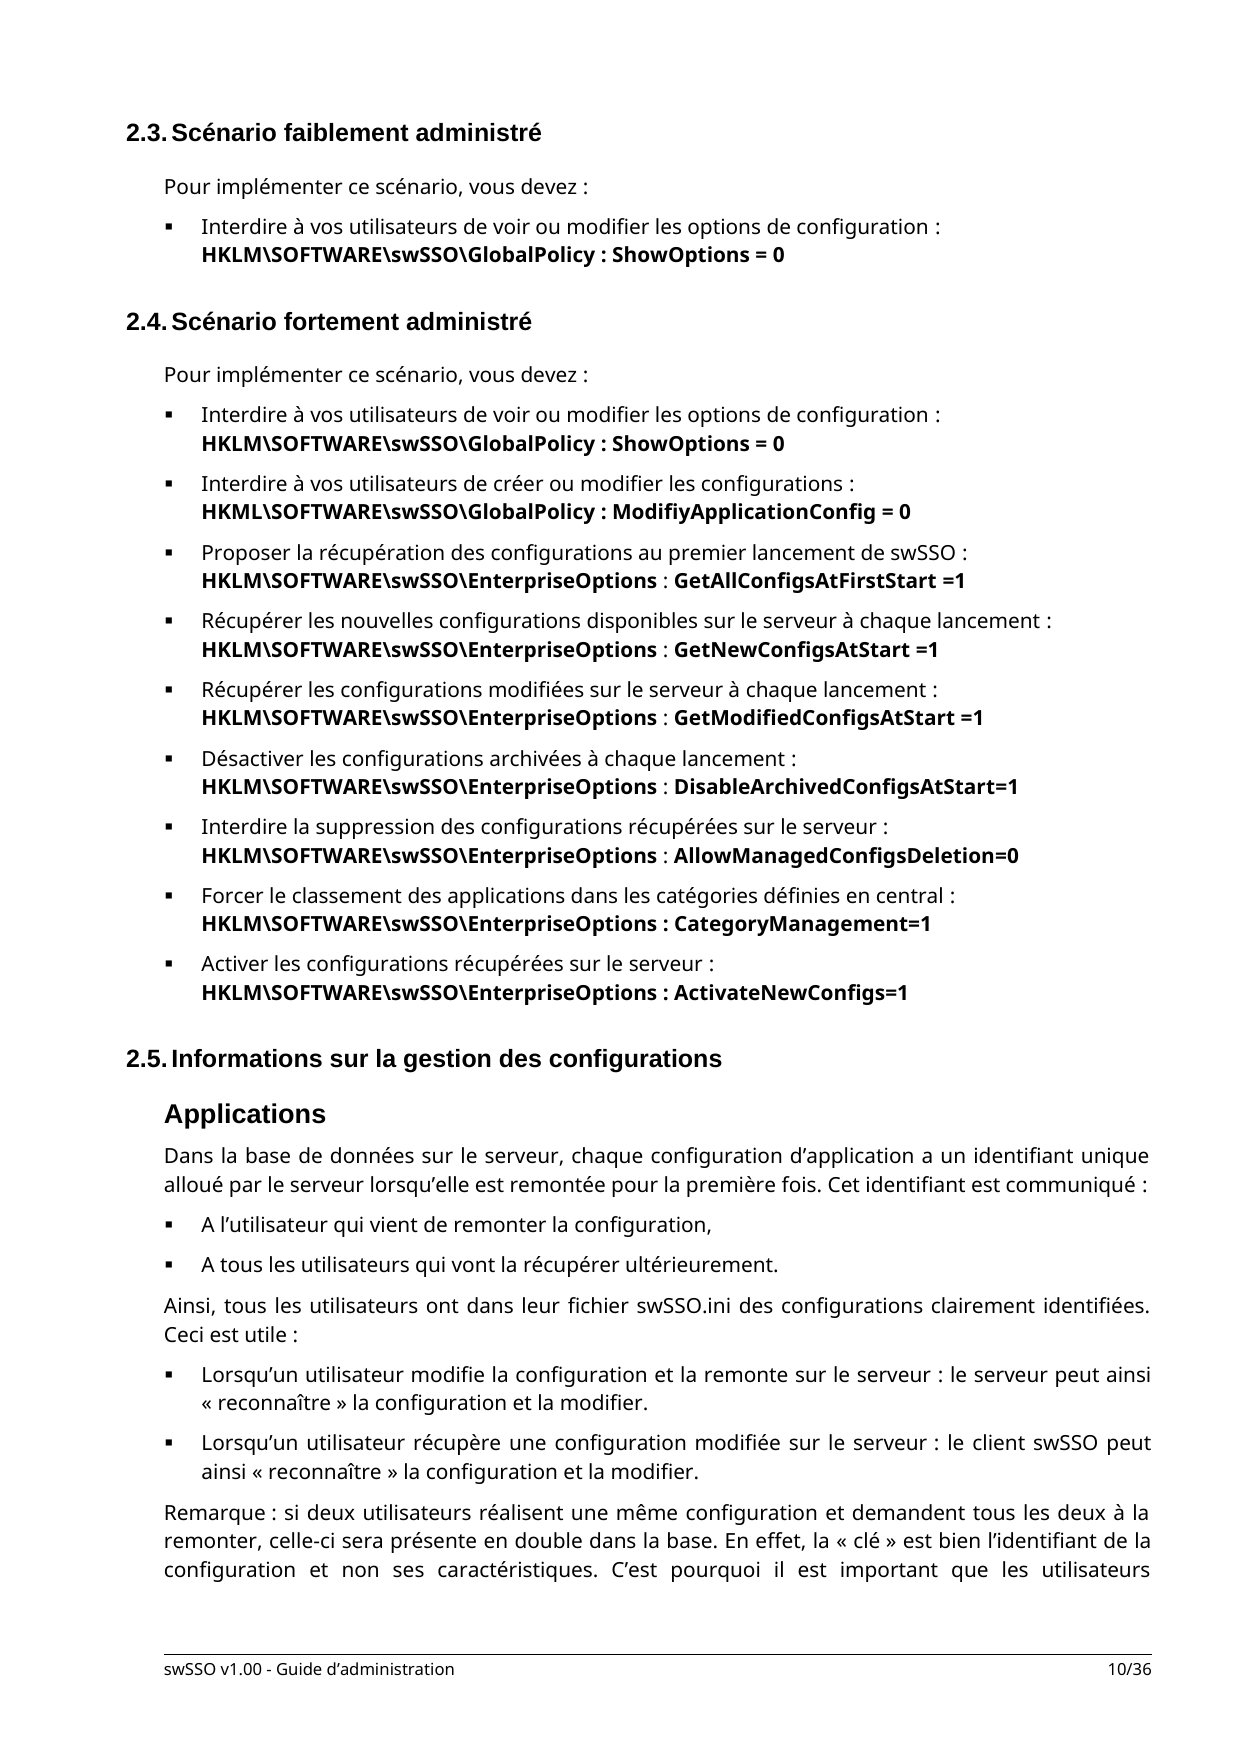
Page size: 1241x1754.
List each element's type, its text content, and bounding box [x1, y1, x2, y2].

text HKLM\SOFTWARE\swSSO\EnterpriseOptions : GetAllConfigsAtFirstStart =1 [201, 566, 1152, 594]
list A l’utilisateur qui vient de remonter la configuration, [164, 1210, 1152, 1238]
text HKLM\SOFTWARE\swSSO\EnterpriseOptions : GetNewConfigsAtStart =1 [201, 635, 1152, 663]
list Interdire à vos utilisateurs de voir ou modifier les options de configuration : [164, 212, 1152, 241]
list Récupérer les nouvelles configurations disponibles sur le serveur à chaque lancement : [164, 606, 1152, 635]
list Désactiver les configurations archivées à chaque lancement : [164, 744, 1152, 772]
text Pour implémenter ce scénario, vous devez : [164, 172, 1152, 200]
text Ainsi, tous les utilisateurs ont dans leur fichier swSSO.ini des configurations clairement identifiées. Ceci est utile : [164, 1291, 1152, 1348]
list Forcer le classement des applications dans les catégories définies en central : [164, 881, 1152, 909]
list Proposer la récupération des configurations au premier lancement de swSSO : [164, 538, 1152, 566]
subtitle Applications [164, 1098, 1152, 1129]
subtitle Scénario faiblement administré [126, 118, 1152, 147]
text HKLM\SOFTWARE\swSSO\EnterpriseOptions : GetModifiedConfigsAtStart =1 [201, 703, 1152, 732]
text HKLM\SOFTWARE\swSSO\EnterpriseOptions : ActivateNewConfigs=1 [201, 978, 1152, 1006]
text Dans la base de données sur le serveur, chaque configuration d’application a un identifiant unique alloué par le serveur lorsqu’elle est remontée pour la première fois. Cet identifiant est communiqué : [164, 1141, 1152, 1198]
text HKML\SOFTWARE\swSSO\GlobalPolicy : ModifiyApplicationConfig = 0 [201, 497, 1152, 526]
list Activer les configurations récupérées sur le serveur : [164, 949, 1152, 978]
list Interdire la suppression des configurations récupérées sur le serveur : [164, 812, 1152, 841]
list Interdire à vos utilisateurs de créer ou modifier les configurations : [164, 469, 1152, 497]
subtitle Informations sur la gestion des configurations [126, 1044, 1152, 1073]
list Lorsqu’un utilisateur récupère une configuration modifiée sur le serveur : le client swSSO peut ainsi « reconnaître » la configuration et la modifier. [164, 1428, 1152, 1485]
text Pour implémenter ce scénario, vous devez : [164, 360, 1152, 389]
text HKLM\SOFTWARE\swSSO\GlobalPolicy : ShowOptions = 0 [201, 241, 1152, 269]
text HKLM\SOFTWARE\swSSO\GlobalPolicy : ShowOptions = 0 [201, 429, 1152, 457]
list Lorsqu’un utilisateur modifie la configuration et la remonte sur le serveur : le serveur peut ainsi « reconnaître » la configuration et la modifier. [164, 1360, 1152, 1417]
text Remarque : si deux utilisateurs réalisent une même configuration et demandent tous les deux à la remonter, celle-ci sera présente en double dans la base. En effet, la « clé » est bien l’identifiant de la configuration et non ses caractéristiques. C’est pourquoi il est important que les utilisateurs [164, 1498, 1152, 1583]
text HKLM\SOFTWARE\swSSO\EnterpriseOptions : CategoryManagement=1 [201, 909, 1152, 938]
subtitle Scénario fortement administré [126, 306, 1152, 335]
list A tous les utilisateurs qui vont la récupérer ultérieurement. [164, 1250, 1152, 1279]
text HKLM\SOFTWARE\swSSO\EnterpriseOptions : DisableArchivedConfigsAtStart=1 [201, 772, 1152, 801]
list Interdire à vos utilisateurs de voir ou modifier les options de configuration : [164, 400, 1152, 429]
text HKLM\SOFTWARE\swSSO\EnterpriseOptions : AllowManagedConfigsDeletion=0 [201, 841, 1152, 869]
list Récupérer les configurations modifiées sur le serveur à chaque lancement : [164, 675, 1152, 703]
